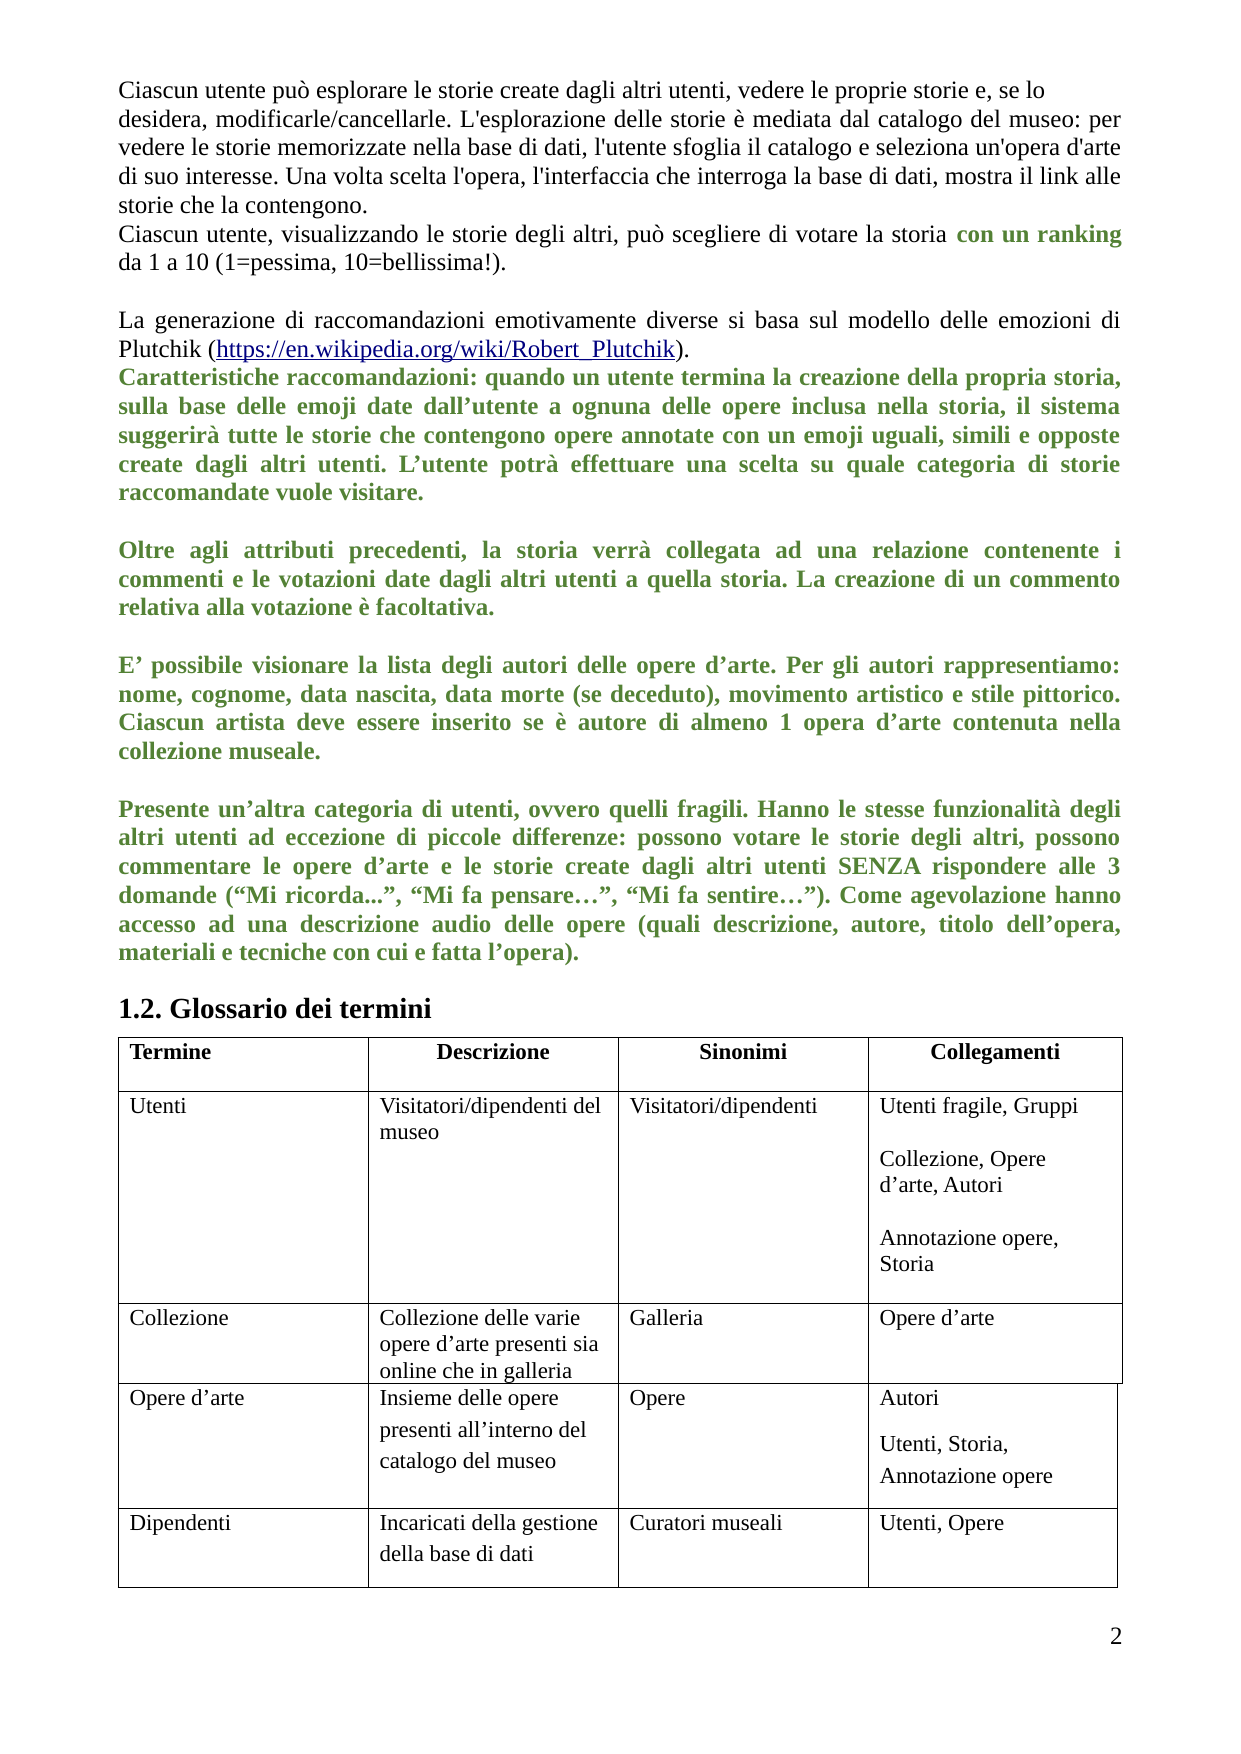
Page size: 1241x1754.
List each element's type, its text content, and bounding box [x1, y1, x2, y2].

table_cell Galleria [619, 1304, 868, 1383]
table_cell Visitatori/dipendenti del museo [369, 1092, 618, 1303]
table_cell Collezione [119, 1304, 368, 1383]
subtitle 1.2. Glossario dei termini [118, 991, 1122, 1025]
table_cell Incaricati della gestione della base di dati [369, 1509, 618, 1587]
table_cell Opere [619, 1384, 868, 1508]
text Oltre agli attributi precedenti, la storia verrà collegata ad una relazione contenente i commenti e le votazioni date dagli altri utenti a quella storia. La creazione di un commento relativa alla votazione è facoltativa. [118, 535, 1122, 621]
text E’ possibile visionare la lista degli autori delle opere d’arte. Per gli autori rappresentiamo: nome, cognome, data nascita, data morte (se deceduto), movimento artistico e stile pittorico. Ciascun artista deve essere inserito se è autore di almeno 1 opera d’arte contenuta nella collezione museale. [118, 650, 1122, 765]
text Caratteristiche raccomandazioni: quando un utente termina la creazione della propria storia, sulla base delle emoji date dall’utente a ognuna delle opere inclusa nella storia, il sistema suggerirà tutte le storie che contengono opere annotate con un emoji uguali, simili e opposte create dagli altri utenti. L’utente potrà effettuare una scelta su quale categoria di storie raccomandate vuole visitare. [118, 362, 1122, 506]
table_cell Utenti [119, 1092, 368, 1303]
text desidera, modificarle/cancellarle. L'esplorazione delle storie è mediata dal catalogo del museo: per vedere le storie memorizzate nella base di dati, l'utente sfoglia il catalogo e seleziona un'opera d'arte di suo interesse. Una volta scelta l'opera, l'interfaccia che interroga la base di dati, mostra il link alle storie che la contengono. [118, 104, 1122, 219]
table_header Sinonimi [619, 1038, 868, 1091]
table_header Collegamenti [869, 1038, 1122, 1091]
text La generazione di raccomandazioni emotivamente diverse si basa sul modello delle emozioni di Plutchik (https://en.wikipedia.org/wiki/Robert_Plutchik). [118, 305, 1122, 362]
text Presente un’altra categoria di utenti, ovvero quelli fragili. Hanno le stesse funzionalità degli altri utenti ad eccezione di piccole differenze: possono votare le storie degli altri, possono commentare le opere d’arte e le storie create dagli altri utenti SENZA rispondere alle 3 domande (“Mi ricorda...”, “Mi fa pensare…”, “Mi fa sentire…”). Come agevolazione hanno accesso ad una descrizione audio delle opere (quali descrizione, autore, titolo dell’opera, materiali e tecniche con cui e fatta l’opera). [118, 794, 1122, 966]
table_cell Utenti, Opere [869, 1509, 1117, 1587]
table_header Termine [119, 1038, 368, 1091]
table_cell Collezione delle varie opere d’arte presenti sia online che in galleria [369, 1304, 618, 1383]
table_cell Opere d’arte [119, 1384, 368, 1508]
table_cell Curatori museali [619, 1509, 868, 1587]
table_cell [1118, 1508, 1122, 1587]
table_cell Visitatori/dipendenti [619, 1092, 868, 1303]
text Ciascun utente, visualizzando le storie degli altri, può scegliere di votare la storia con un ranking da 1 a 10 (1=pessima, 10=bellissima!). [118, 219, 1122, 276]
text Ciascun utente può esplorare le storie create dagli altri utenti, vedere le proprie storie e, se lo [118, 75, 1122, 104]
table_cell Utenti fragile, Gruppi Collezione, Opere d’arte, Autori Annotazione opere, Storia [869, 1092, 1122, 1303]
table_cell Autori Utenti, Storia, Annotazione opere [869, 1384, 1117, 1508]
table_cell [1118, 1384, 1122, 1508]
table_cell Insieme delle opere presenti all’interno del catalogo del museo [369, 1384, 618, 1508]
table_header Descrizione [369, 1038, 618, 1091]
table_cell Dipendenti [119, 1509, 368, 1587]
table_cell Opere d’arte [869, 1304, 1122, 1383]
